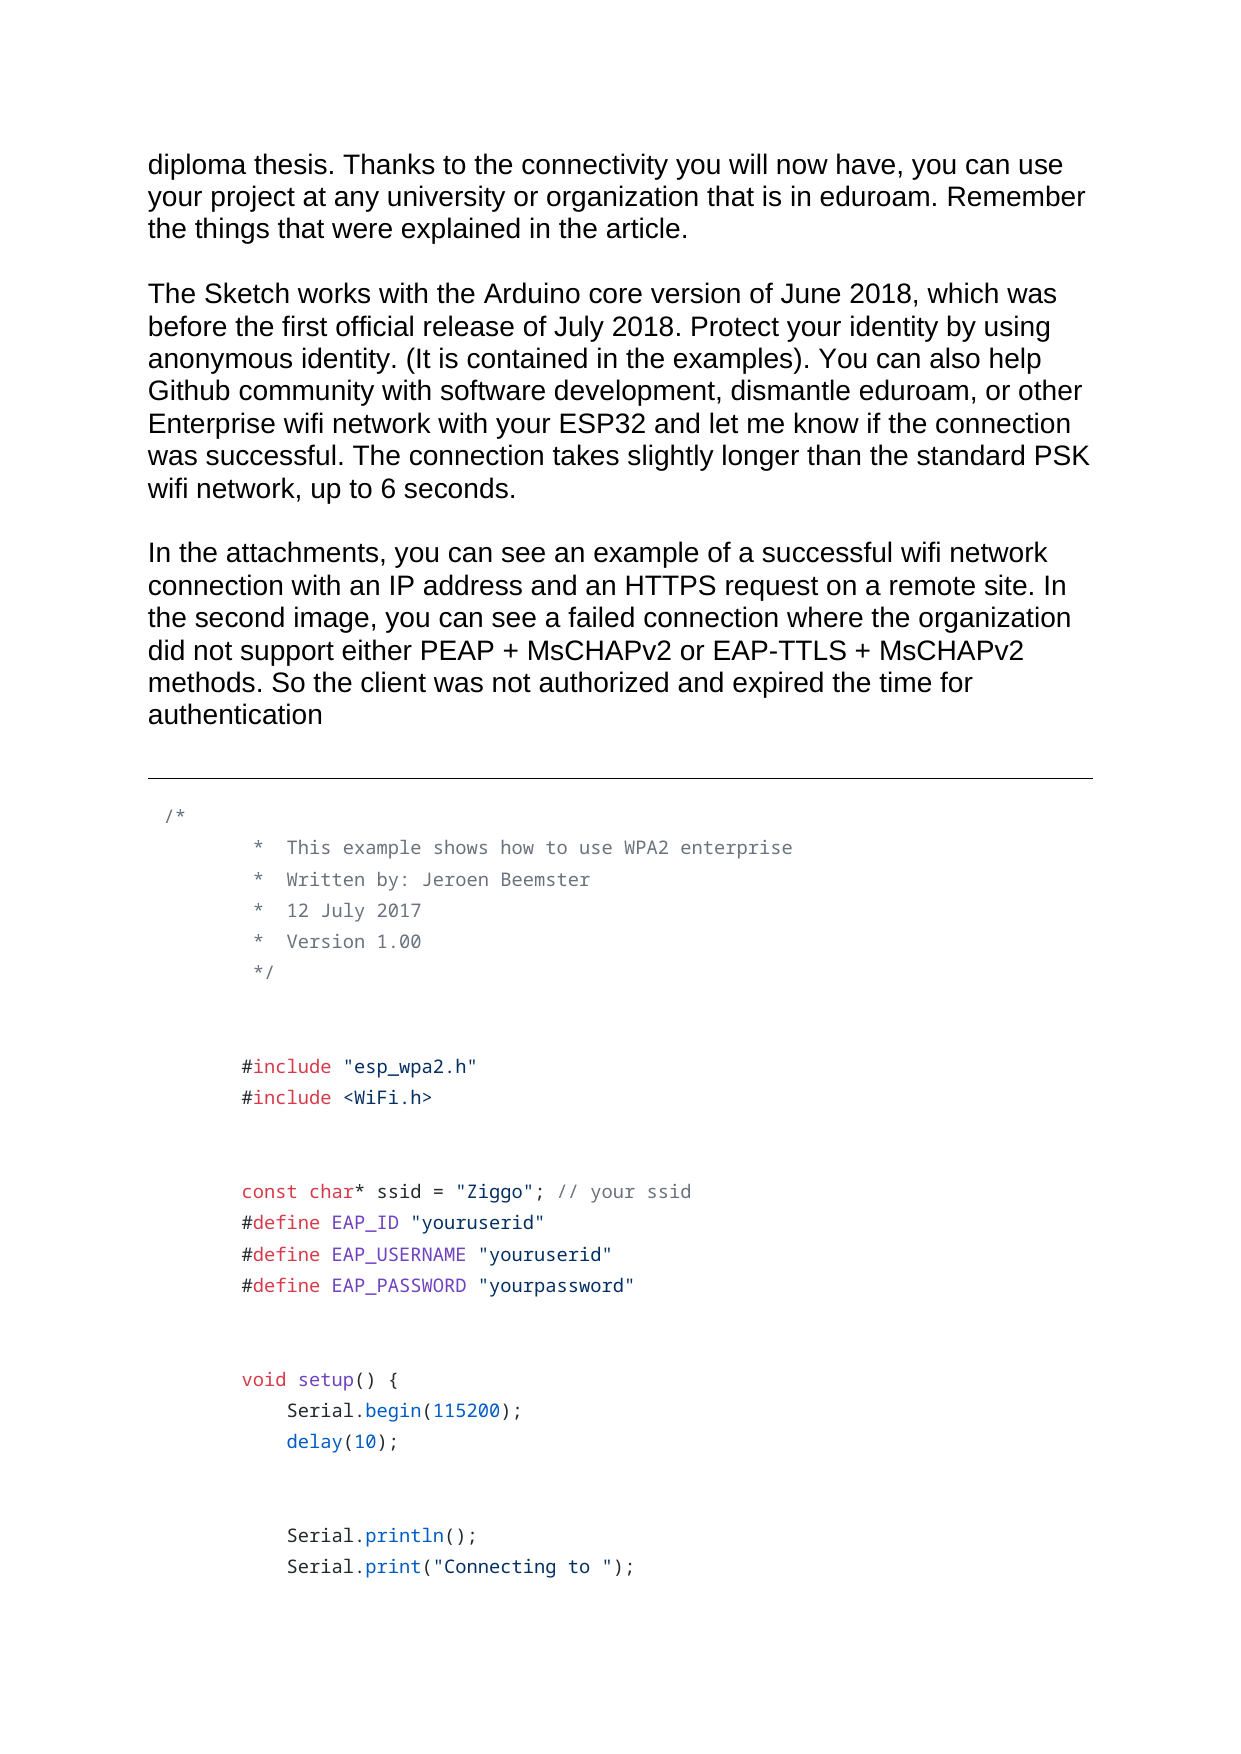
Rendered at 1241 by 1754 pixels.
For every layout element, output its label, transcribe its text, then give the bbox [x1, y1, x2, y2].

table_cell [148, 1173, 226, 1204]
table_cell #include "esp_wpa2.h" [226, 1048, 1093, 1079]
table_cell Serial.println(); [226, 1516, 1093, 1548]
table_cell [226, 1110, 1093, 1173]
table_cell [148, 829, 226, 860]
table_header /* [148, 798, 226, 829]
table_cell */ [226, 954, 1093, 985]
table_cell [148, 1110, 226, 1173]
table_cell [148, 860, 226, 891]
table_cell [148, 1204, 226, 1235]
table_cell Serial.print("Connecting to "); [226, 1548, 1093, 1579]
table_cell [226, 1298, 1093, 1360]
table_cell [148, 1048, 226, 1079]
table_cell #include <WiFi.h> [226, 1079, 1093, 1110]
table_cell [148, 891, 226, 923]
table_cell [148, 985, 226, 1048]
table_cell [148, 923, 226, 954]
table_cell * This example shows how to use WPA2 enterprise [226, 829, 1093, 860]
table_cell [148, 1454, 226, 1516]
table_cell [226, 1454, 1093, 1516]
table_cell [148, 1516, 226, 1548]
table_cell const char* ssid = "Ziggo"; // your ssid [226, 1173, 1093, 1204]
table_cell [148, 1298, 226, 1360]
table_cell Serial.begin(115200); [226, 1391, 1093, 1423]
table_cell [148, 1235, 226, 1266]
table_cell #define EAP_ID "youruserid" [226, 1204, 1093, 1235]
table_cell #define EAP_PASSWORD "yourpassword" [226, 1266, 1093, 1298]
table_header [226, 798, 1093, 829]
table_cell void setup() { [226, 1360, 1093, 1391]
table_cell [148, 1423, 226, 1454]
table_cell * Version 1.00 [226, 923, 1093, 954]
text diploma thesis. Thanks to the connectivity you will now have, you can use your project at any university or organization that is in eduroam. Remember the things that were explained in the article. The Sketch works with the Arduino core version of June 2018, which was before the first official release of July 2018. Protect your identity by using anonymous identity. (It is contained in the examples). You can also help Github community with software development, dismantle eduroam, or other Enterprise wifi network with your ESP32 and let me know if the connection was successful. The connection takes slightly longer than the standard PSK wifi network, up to 6 seconds. In the attachments, you can see an example of a successful wifi network connection with an IP address and an HTTPS request on a remote site. In the second image, you can see a failed connection where the organization did not support either PEAP + MsCHAPv2 or EAP-TTLS + MsCHAPv2 methods. So the client was not authorized and expired the time for authentication [148, 148, 1093, 731]
table_cell [148, 1548, 226, 1579]
table_cell [148, 1360, 226, 1391]
table_cell [226, 985, 1093, 1048]
table_cell [148, 1266, 226, 1298]
table_cell [148, 954, 226, 985]
table_cell * 12 July 2017 [226, 891, 1093, 923]
table_cell delay(10); [226, 1423, 1093, 1454]
table_cell [148, 1079, 226, 1110]
table_cell #define EAP_USERNAME "youruserid" [226, 1235, 1093, 1266]
table_cell [148, 1391, 226, 1423]
table_cell * Written by: Jeroen Beemster [226, 860, 1093, 891]
